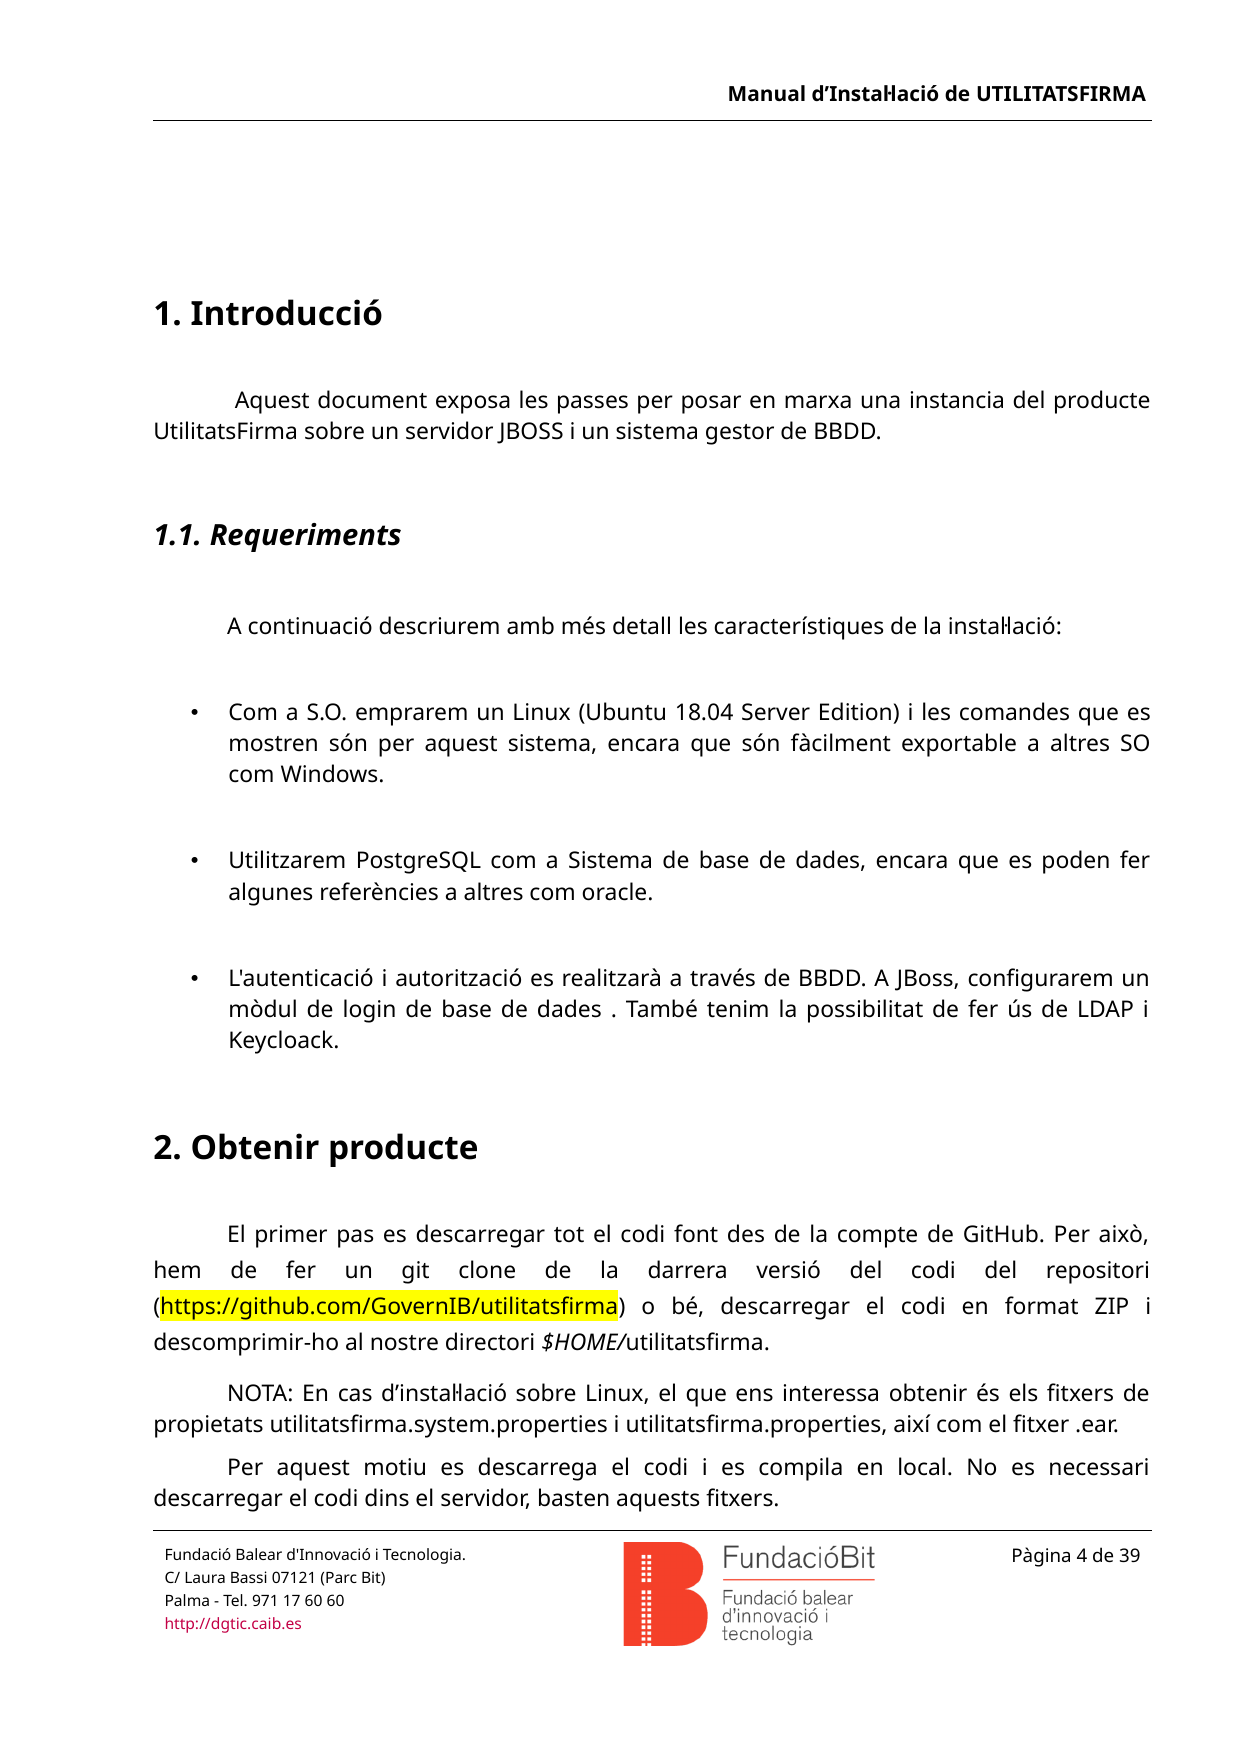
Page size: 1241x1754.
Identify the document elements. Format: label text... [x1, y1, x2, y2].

list Com a S.O. emprarem un Linux (Ubuntu 18.04 Server Edition) i les comandes que es mostren són per aquest sistema, encara que són fàcilment exportable a altres SO com Windows. [191, 696, 1152, 789]
subtitle Requeriments [153, 514, 1152, 554]
text Per aquest motiu es descarrega el codi i es compila en local. No es necessari descarregar el codi dins el servidor, basten aquests fitxers. [153, 1451, 1152, 1513]
text NOTA: En cas d’instal·lació sobre Linux, el que ens interessa obtenir és els fitxers de propietats utilitatsfirma.system.properties i utilitatsfirma.properties, així com el fitxer .ear. [153, 1376, 1152, 1439]
subtitle Introducció [153, 289, 1152, 335]
list Utilitzarem PostgreSQL com a Sistema de base de dades, encara que es poden fer algunes referències a altres com oracle. [191, 844, 1152, 907]
subtitle Obtenir producte [153, 1123, 1152, 1169]
text A continuació descriurem amb més detall les característiques de la instal·lació: [153, 610, 1152, 641]
text El primer pas es descarregar tot el codi font des de la compte de GitHub. Per això, hem de fer un git clone de la darrera versió del codi del repositori (https://github.com/GovernIB/utilitatsfirma) o bé, descarregar el codi en format ZIP i descomprimir-ho al nostre directori $HOME/utilitatsfirma. [153, 1218, 1152, 1357]
text Aquest document exposa les passes per posar en marxa una instancia del producte UtilitatsFirma sobre un servidor JBOSS i un sistema gestor de BBDD. [153, 384, 1152, 447]
list L'autenticació i autorització es realitzarà a través de BBDD. A JBoss, configurarem un mòdul de login de base de dades . També tenim la possibilitat de fer ús de LDAP i Keycloack. [191, 962, 1152, 1055]
picture [623, 1542, 875, 1646]
